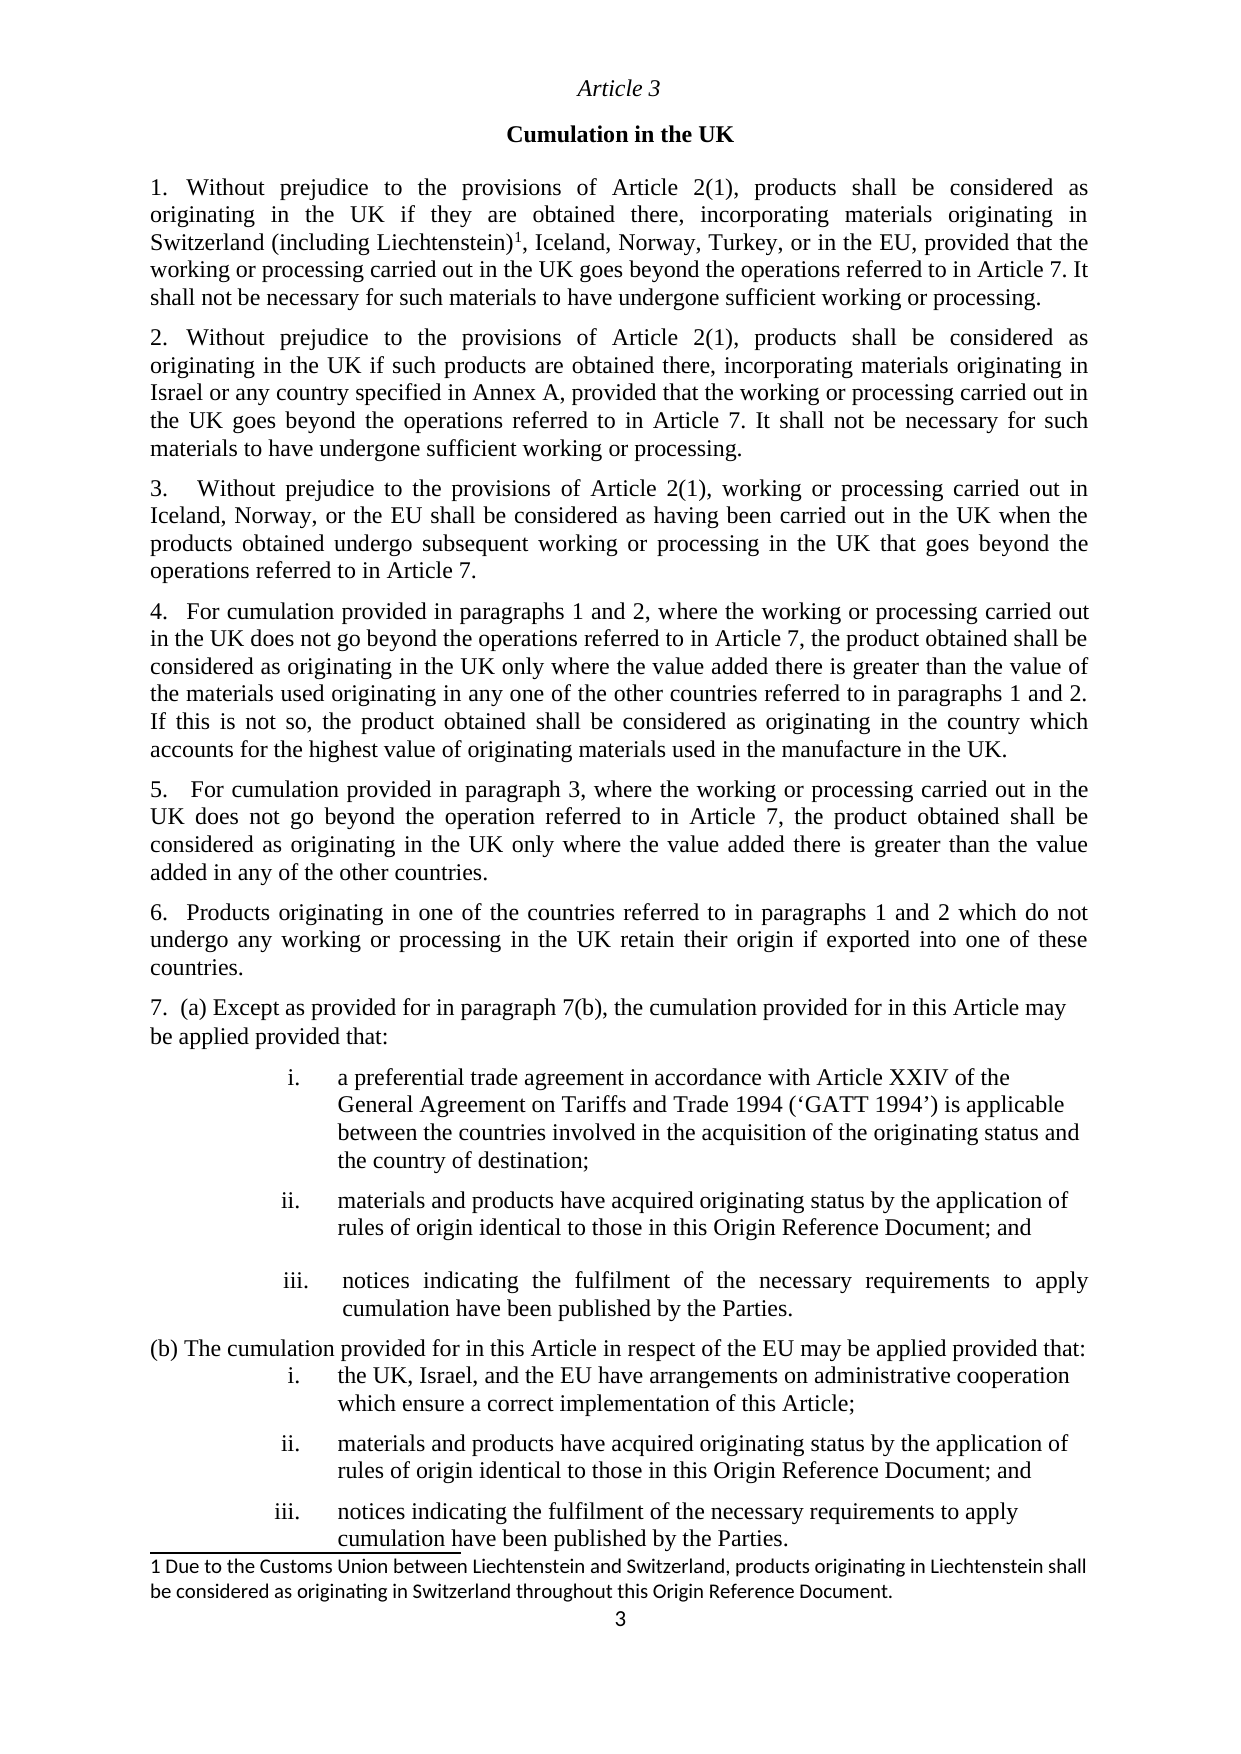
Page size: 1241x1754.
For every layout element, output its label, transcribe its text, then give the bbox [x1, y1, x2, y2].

text 7. (a) Except as provided for in paragraph 7(b), the cumulation provided for in this Article may be applied provided that: [150, 993, 1090, 1049]
text Cumulation in the UK [150, 120, 1090, 148]
text 5. For cumulation provided in paragraph 3, where the working or processing carried out in the UK does not go beyond the operation referred to in Article 7, the product obtained shall be considered as originating in the UK only where the value added there is greater than the value added in any of the other countries. [150, 775, 1090, 885]
text 4. For cumulation provided in paragraphs 1 and 2, where the working or processing carried out in the UK does not go beyond the operations referred to in Article 7, the product obtained shall be considered as originating in the UK only where the value added there is greater than the value of the materials used originating in any one of the other countries referred to in paragraphs 1 and 2. If this is not so, the product obtained shall be considered as originating in the country which accounts for the highest value of originating materials used in the manufacture in the UK. [150, 597, 1090, 762]
text Article 3 [150, 74, 1090, 101]
text 3. Without prejudice to the provisions of Article 2(1), working or processing carried out in Iceland, Norway, or the EU shall be considered as having been carried out in the UK when the products obtained undergo subsequent working or processing in the UK that goes beyond the operations referred to in Article 7. [150, 474, 1090, 584]
text (b) The cumulation provided for in this Article in respect of the EU may be applied provided that: [150, 1334, 1090, 1361]
text iii. notices indicating the fulfilment of the necessary requirements to apply cumulation have been published by the Parties. [283, 1266, 1090, 1321]
list materials and products have acquired originating status by the application of rules of origin identical to those in this Origin Reference Document; and [300, 1429, 1090, 1484]
list a preferential trade agreement in accordance with Article XXIV of the General Agreement on Tariffs and Trade 1994 (‘GATT 1994’) is applicable between the countries involved in the acquisition of the originating status and the country of destination; [300, 1063, 1090, 1173]
text 2. Without prejudice to the provisions of Article 2(1), products shall be considered as originating in the UK if such products are obtained there, incorporating materials originating in Israel or any country specified in Annex A, provided that the working or processing carried out in the UK goes beyond the operations referred to in Article 7. It shall not be necessary for such materials to have undergone sufficient working or processing. [150, 323, 1090, 461]
text Due to the Customs Union between Liechtenstein and Switzerland, products originating in Liechtenstein shall be considered as originating in Switzerland throughout this Origin Reference Document. [150, 1553, 1090, 1604]
list materials and products have acquired originating status by the application of rules of origin identical to those in this Origin Reference Document; and [300, 1186, 1090, 1241]
list notices indicating the fulfilment of the necessary requirements to apply cumulation have been published by the Parties. [300, 1497, 1090, 1552]
list the UK, Israel, and the EU have arrangements on administrative cooperation which ensure a correct implementation of this Article; [300, 1361, 1090, 1416]
text 6. Products originating in one of the countries referred to in paragraphs 1 and 2 which do not undergo any working or processing in the UK retain their origin if exported into one of these countries. [150, 898, 1090, 981]
text 1. Without prejudice to the provisions of Article 2(1), products shall be considered as originating in the UK if they are obtained there, incorporating materials originating in Switzerland (including Liechtenstein), Iceland, Norway, Turkey, or in the EU, provided that the working or processing carried out in the UK goes beyond the operations referred to in Article 7. It shall not be necessary for such materials to have undergone sufficient working or processing. [150, 173, 1090, 311]
